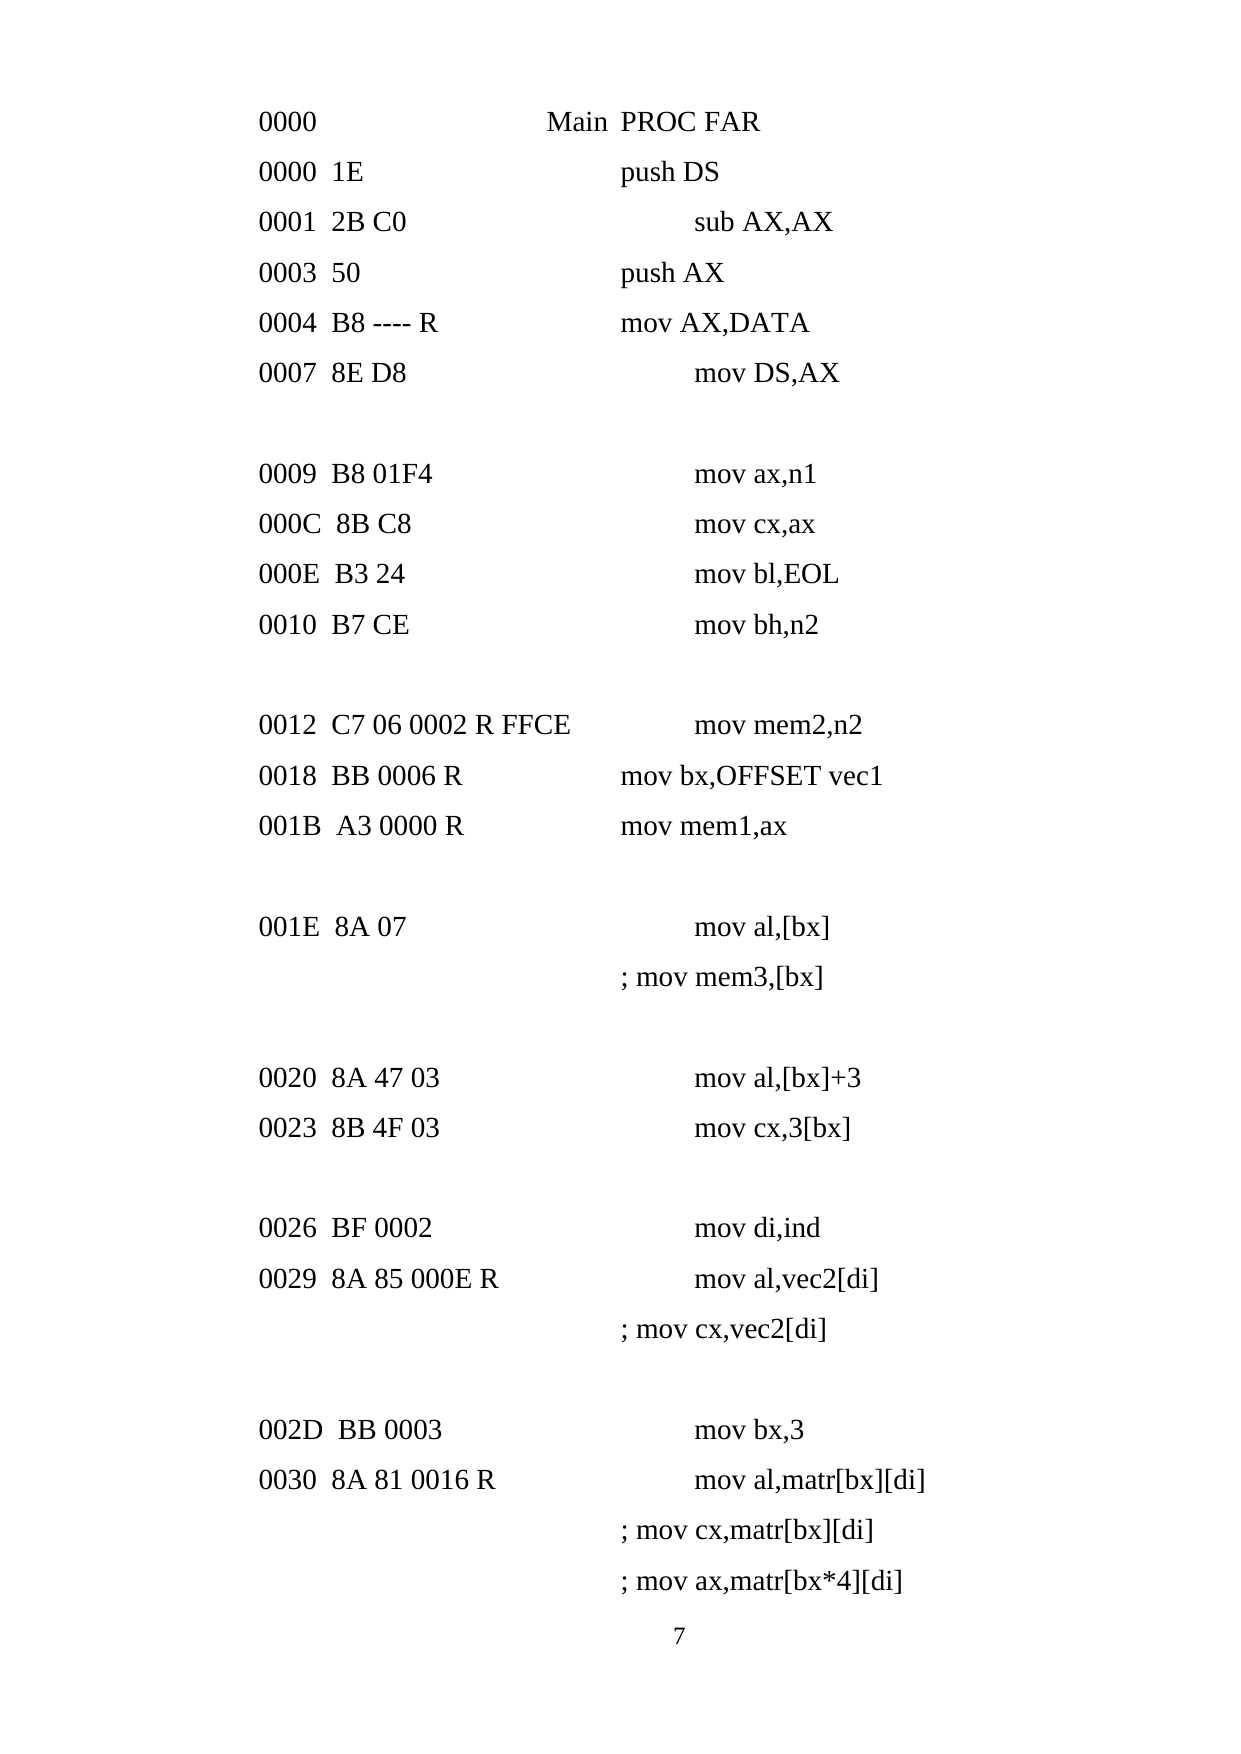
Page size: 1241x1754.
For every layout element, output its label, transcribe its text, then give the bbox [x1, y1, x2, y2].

text 000C 8B C8 mov cx,ax [177, 506, 1181, 540]
text ; mov ax,matr[bx*4][di] [177, 1563, 1181, 1596]
text 0010 B7 CE mov bh,n2 [177, 607, 1181, 640]
text 002D BB 0003 mov bx,3 [177, 1412, 1181, 1445]
text 0004 B8 ---- R mov AX,DATA [177, 305, 1181, 338]
text 0007 8E D8 mov DS,AX [177, 355, 1181, 389]
text 0029 8A 85 000E R mov al,vec2[di] [177, 1261, 1181, 1294]
text 001E 8A 07 mov al,[bx] [177, 909, 1181, 942]
text 0009 B8 01F4 mov ax,n1 [177, 456, 1181, 489]
text 0012 C7 06 0002 R FFCE mov mem2,n2 [177, 707, 1181, 741]
text 0026 BF 0002 mov di,ind [177, 1211, 1181, 1244]
text 001B A3 0000 R mov mem1,ax [177, 808, 1181, 842]
text ; mov mem3,[bx] [177, 959, 1181, 993]
text 0018 BB 0006 R mov bx,OFFSET vec1 [177, 758, 1181, 791]
text ; mov cx,vec2[di] [177, 1311, 1181, 1345]
text 0000 1E push DS [177, 154, 1181, 188]
text ; mov cx,matr[bx][di] [177, 1512, 1181, 1546]
text 0001 2B C0 sub AX,AX [177, 204, 1181, 238]
text 0003 50 push AX [177, 255, 1181, 288]
text 0000 Main PROC FAR [177, 104, 1181, 137]
text 0030 8A 81 0016 R mov al,matr[bx][di] [177, 1462, 1181, 1496]
text 0023 8B 4F 03 mov cx,3[bx] [177, 1110, 1181, 1143]
text 000E B3 24 mov bl,EOL [177, 557, 1181, 590]
text 0020 8A 47 03 mov al,[bx]+3 [177, 1060, 1181, 1093]
